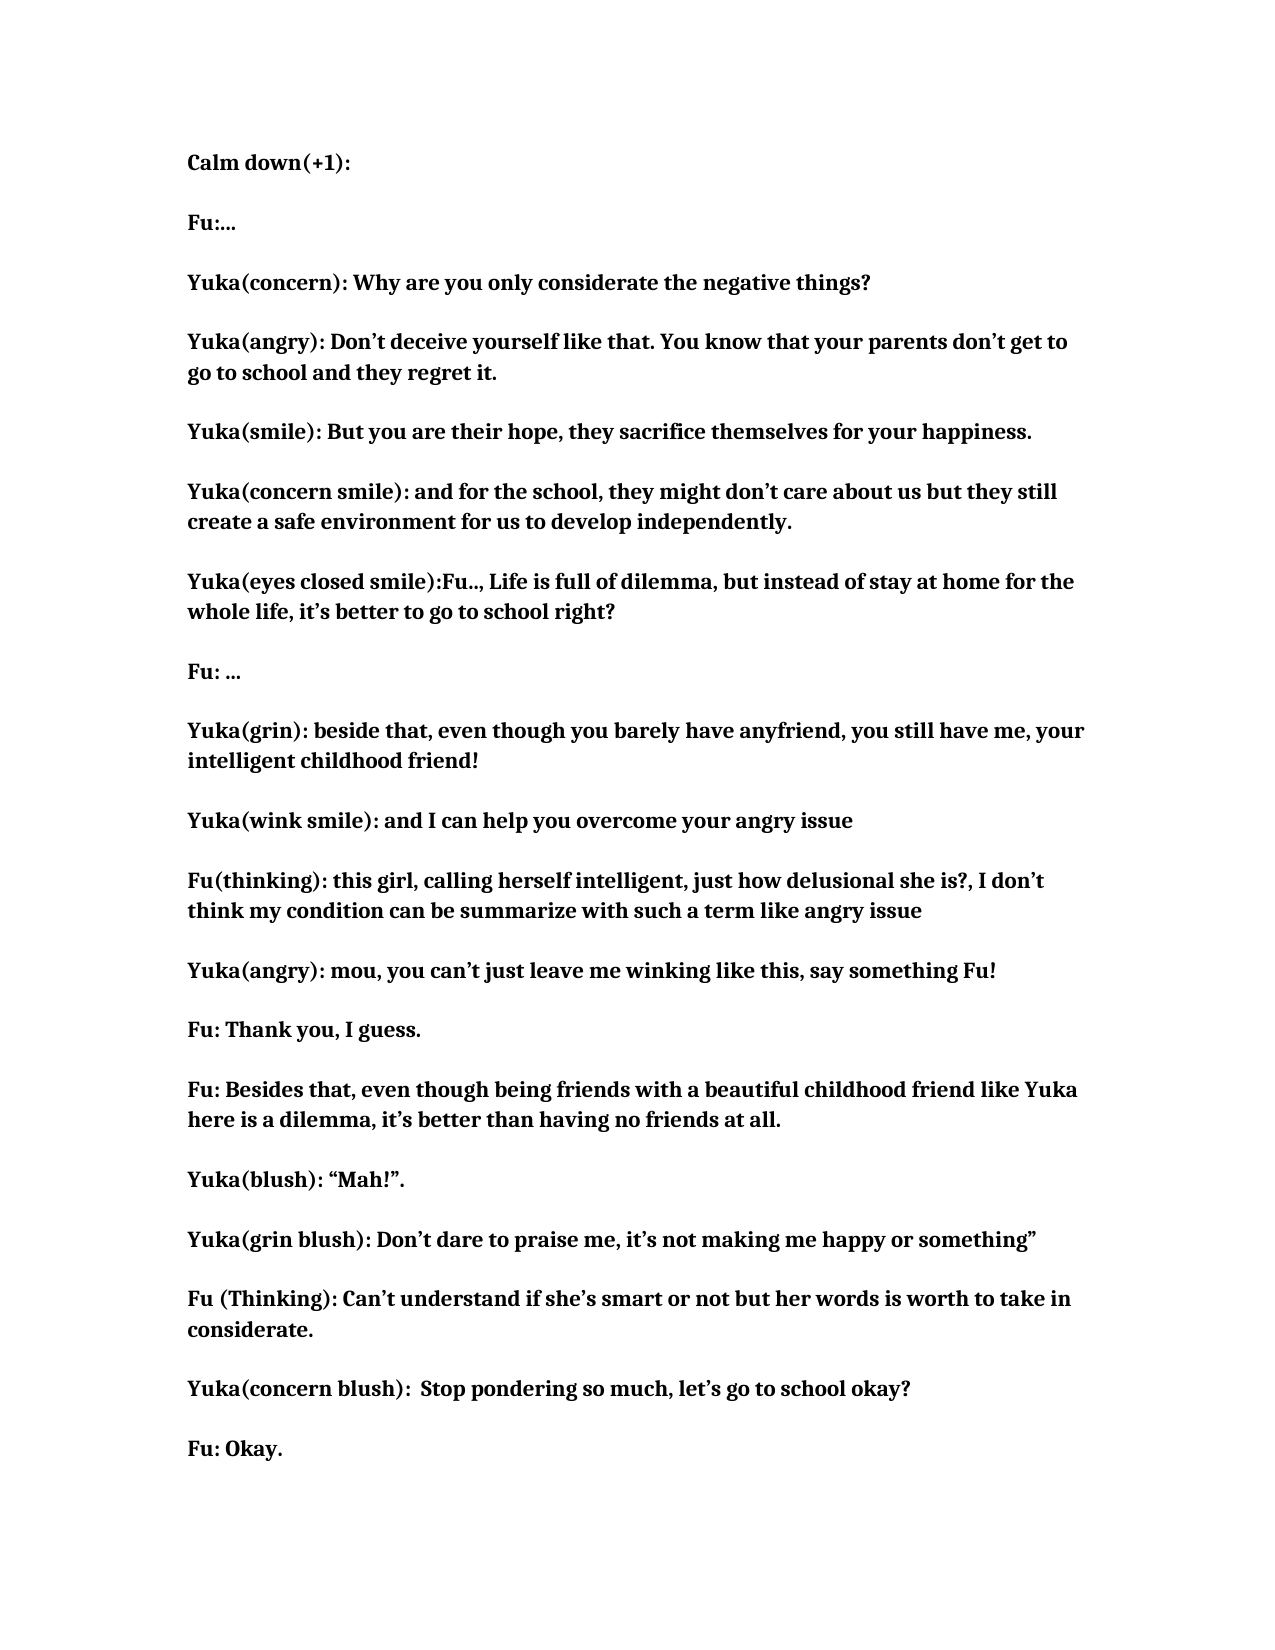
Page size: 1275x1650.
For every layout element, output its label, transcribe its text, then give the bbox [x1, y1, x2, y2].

text Yuka(eyes closed smile):Fu.., Life is full of dilemma, but instead of stay at home for the whole life, it’s better to go to school right? [187, 568, 1087, 625]
text Yuka(concern smile): and for the school, they might don’t care about us but they still create a safe environment for us to develop independently. [187, 479, 1087, 535]
text Yuka(angry): mou, you can’t just leave me winking like this, say something Fu! [187, 958, 1087, 984]
text Yuka(angry): Don’t deceive yourself like that. You know that your parents don’t get to go to school and they regret it. [187, 329, 1087, 386]
text Fu: Besides that, even though being friends with a beautiful childhood friend like Yuka here is a dilemma, it’s better than having no friends at all. [187, 1077, 1087, 1133]
text Yuka(grin): beside that, even though you barely have anyfriend, you still have me, your intelligent childhood friend! [187, 718, 1087, 775]
text Fu: Okay. [187, 1436, 1087, 1462]
text Yuka(smile): But you are their hope, they sacrifice themselves for your happiness. [187, 419, 1087, 445]
text Yuka(wink smile): and I can help you overcome your angry issue [187, 808, 1087, 834]
text Fu:... [187, 210, 1087, 236]
text Fu (Thinking): Can’t understand if she’s smart or not but her words is worth to take in considerate. [187, 1286, 1087, 1343]
text Yuka(blush): “Mah!”. [187, 1167, 1087, 1193]
text Yuka(grin blush): Don’t dare to praise me, it’s not making me happy or something” [187, 1227, 1087, 1253]
text Fu: Thank you, I guess. [187, 1017, 1087, 1044]
text Fu(thinking): this girl, calling herself intelligent, just how delusional she is?, I don’t think my condition can be summarize with such a term like angry issue [187, 868, 1087, 924]
text Yuka(concern blush): Stop pondering so much, let’s go to school okay? [187, 1376, 1087, 1402]
text Fu: ... [187, 658, 1087, 685]
text Calm down(+1): [187, 150, 1087, 176]
text Yuka(concern): Why are you only considerate the negative things? [187, 269, 1087, 296]
